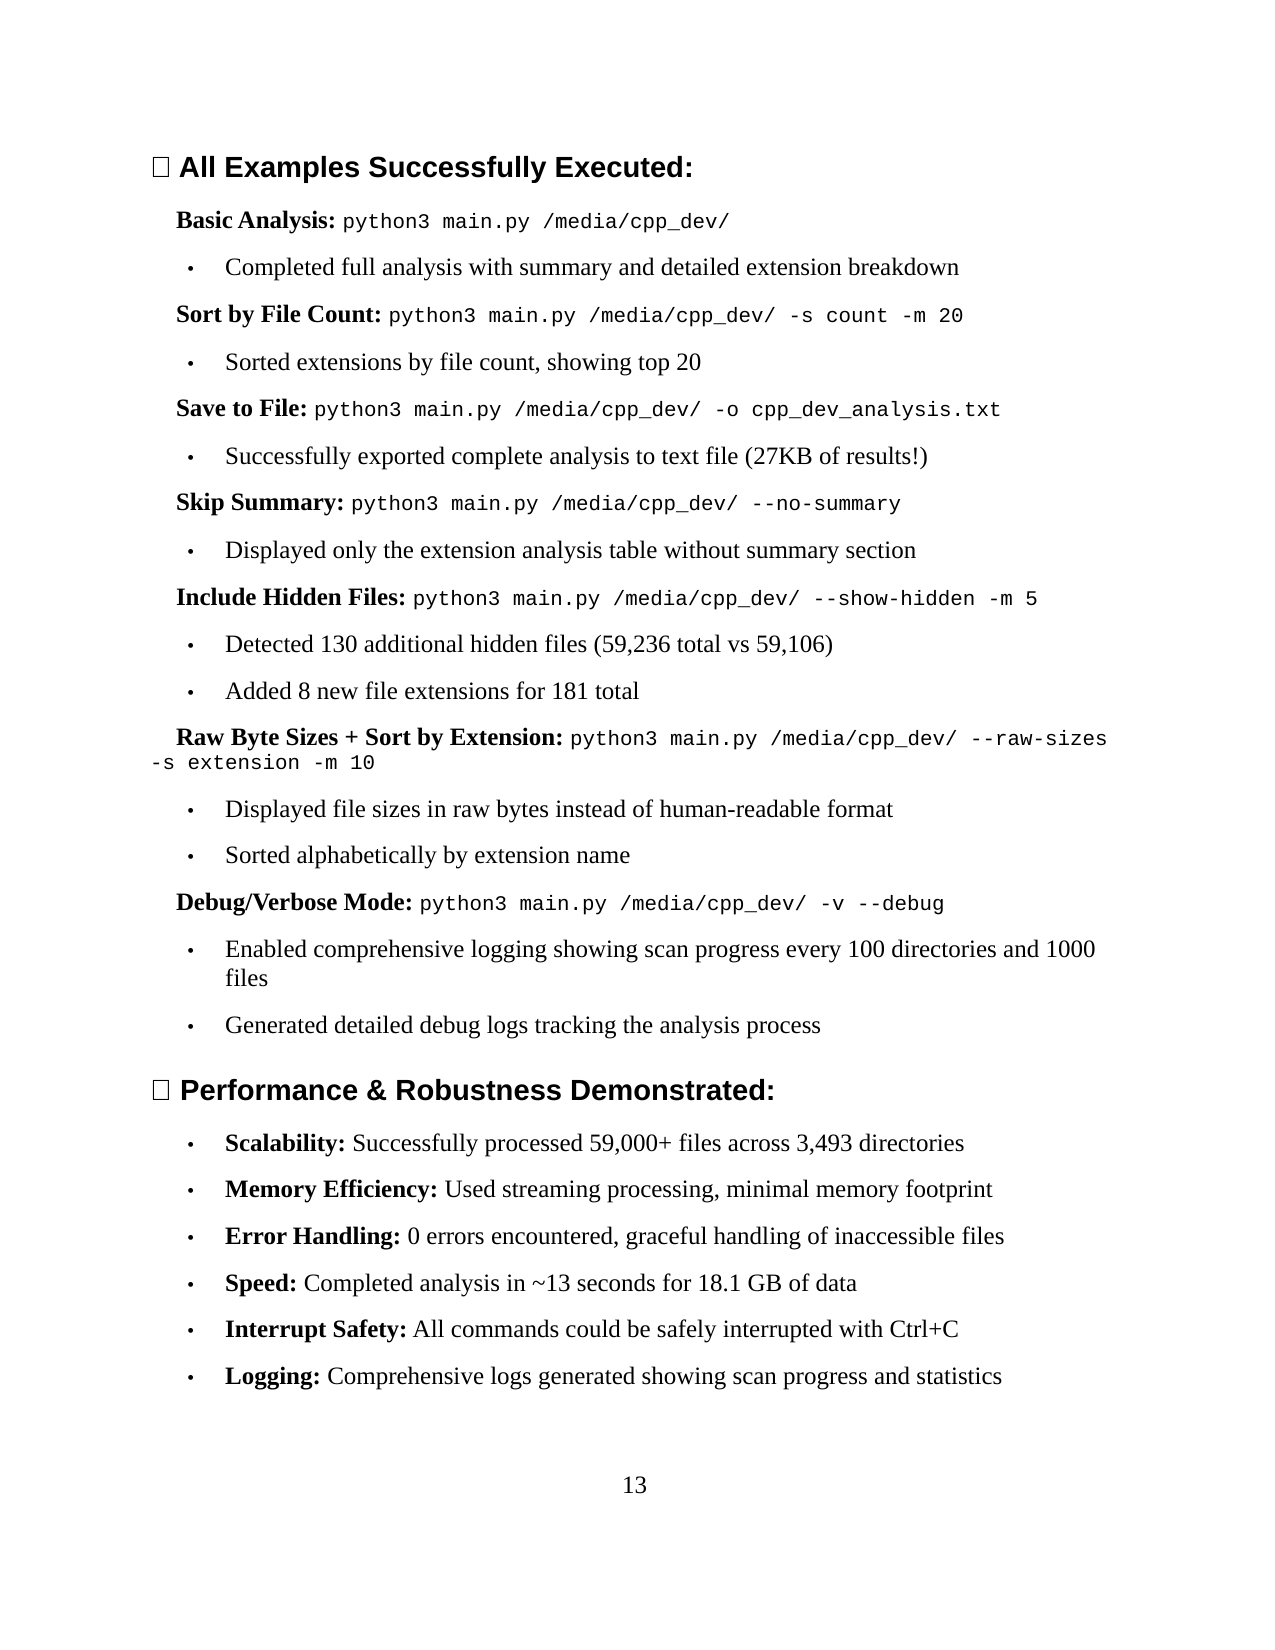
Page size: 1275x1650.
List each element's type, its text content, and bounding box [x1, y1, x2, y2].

text ✅ Basic Analysis: python3 main.py /media/cpp_dev/ [150, 205, 1125, 234]
list Memory Efficiency: Used streaming processing, minimal memory footprint [187, 1174, 1125, 1203]
text ✅ Save to File: python3 main.py /media/cpp_dev/ -o cpp_dev_analysis.txt [150, 393, 1125, 423]
list Successfully exported complete analysis to text file (27KB of results!) [187, 441, 1125, 469]
list Completed full analysis with summary and detailed extension breakdown [187, 252, 1125, 281]
list Sorted alphabetically by extension name [187, 840, 1125, 869]
list Logging: Comprehensive logs generated showing scan progress and statistics [187, 1361, 1125, 1390]
subtitle 🔧 Performance & Robustness Demonstrated: [150, 1073, 1125, 1106]
text ✅ Skip Summary: python3 main.py /media/cpp_dev/ --no-summary [150, 487, 1125, 517]
subtitle 🎯 All Examples Successfully Executed: [150, 150, 1125, 183]
list Displayed file sizes in raw bytes instead of human-readable format [187, 794, 1125, 822]
list Speed: Completed analysis in ~13 seconds for 18.1 GB of data [187, 1268, 1125, 1296]
text ✅ Raw Byte Sizes + Sort by Extension: python3 main.py /media/cpp_dev/ --raw-sizes -s extension -m 10 [150, 722, 1125, 776]
list Enabled comprehensive logging showing scan progress every 100 directories and 1000 files [187, 934, 1125, 992]
list Interrupt Safety: All commands could be safely interrupted with Ctrl+C [187, 1314, 1125, 1343]
list Sorted extensions by file count, showing top 20 [187, 347, 1125, 375]
list Displayed only the extension analysis table without summary section [187, 535, 1125, 564]
list Added 8 new file extensions for 181 total [187, 676, 1125, 704]
list Error Handling: 0 errors encountered, graceful handling of inaccessible files [187, 1221, 1125, 1250]
list Detected 130 additional hidden files (59,236 total vs 59,106) [187, 629, 1125, 658]
text ✅ Debug/Verbose Mode: python3 main.py /media/cpp_dev/ -v --debug [150, 887, 1125, 917]
list Scalability: Successfully processed 59,000+ files across 3,493 directories [187, 1128, 1125, 1156]
text ✅ Include Hidden Files: python3 main.py /media/cpp_dev/ --show-hidden -m 5 [150, 582, 1125, 611]
list Generated detailed debug logs tracking the analysis process [187, 1010, 1125, 1039]
text ✅ Sort by File Count: python3 main.py /media/cpp_dev/ -s count -m 20 [150, 299, 1125, 329]
